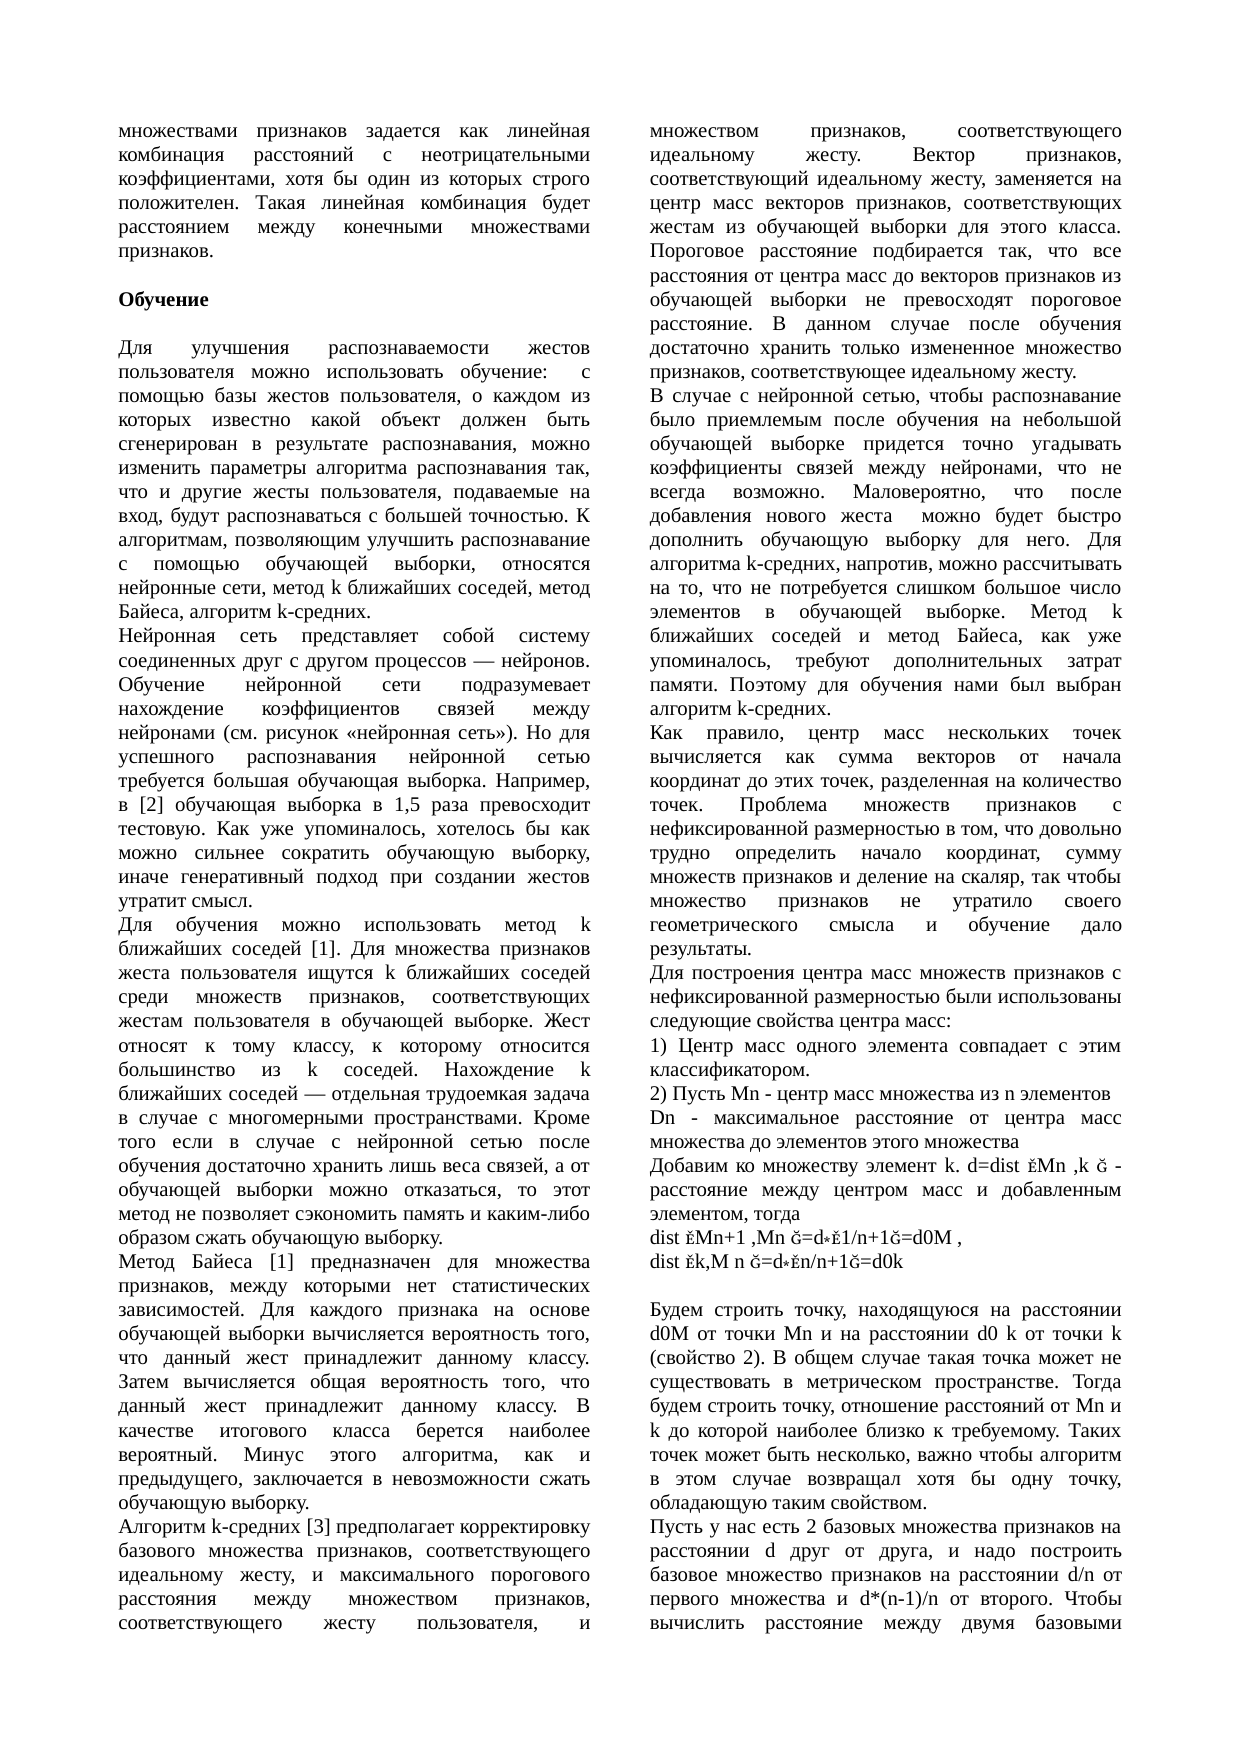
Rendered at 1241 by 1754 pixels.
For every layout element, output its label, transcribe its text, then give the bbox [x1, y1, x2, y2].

text Для улучшения распознаваемости жестов пользователя можно использовать обучение: с помощью базы жестов пользователя, о каждом из которых известно какой объект должен быть сгенерирован в результате распознавания, можно изменить параметры алгоритма распознавания так, что и другие жесты пользователя, подаваемые на вход, будут распознаваться с большей точностью. К алгоритмам, позволяющим улучшить распознавание с помощью обучающей выборки, относятся нейронные сети, метод k ближайших соседей, метод Байеса, алгоритм k-средних. [118, 335, 591, 623]
text 1) Центр масс одного элемента совпадает с этим классификатором. [649, 1032, 1122, 1081]
text множествами признаков задается как линейная комбинация расстояний с неотрицательными коэффициентами, хотя бы один из которых строго положителен. Такая линейная комбинация будет расстоянием между конечными множествами признаков. [118, 118, 591, 262]
text Dn - максимальное расстояние от центра масс множества до элементов этого множества [649, 1105, 1122, 1153]
text dist Mn+1 ,Mn =d∗1/n+1=d0M , [649, 1225, 1122, 1249]
text dist k,M n =d∗n/n+1=d0k [649, 1249, 1122, 1273]
text Добавим ко множеству элемент k. d=dist Mn ,k  - расстояние между центром масс и добавленным элементом, тогда [649, 1153, 1122, 1225]
text Будем строить точку, находящуюся на расстоянии d0M от точки Mn и на расстоянии d0 k от точки k (свойство 2). В общем случае такая точка может не существовать в метрическом пространстве. Тогда будем строить точку, отношение расстояний от Mn и k до которой наиболее близко к требуемому. Таких точек может быть несколько, важно чтобы алгоритм в этом случае возвращал хотя бы одну точку, обладающую таким свойством. [649, 1297, 1122, 1514]
text 2) Пусть Mn - центр масс множества из n элементов [649, 1081, 1122, 1105]
text Для построения центра масс множеств признаков с нефиксированной размерностью были использованы следующие свойства центра масс: [649, 960, 1122, 1032]
text множеством признаков, соответствующего идеальному жесту. Вектор признаков, соответствующий идеальному жесту, заменяется на центр масс векторов признаков, соответствующих жестам из обучающей выборки для этого класса. Пороговое расстояние подбирается так, что все расстояния от центра масс до векторов признаков из обучающей выборки не превосходят пороговое расстояние. В данном случае после обучения достаточно хранить только измененное множество признаков, соответствующее идеальному жесту. [649, 118, 1122, 383]
text Метод Байеса [1] предназначен для множества признаков, между которыми нет статистических зависимостей. Для каждого признака на основе обучающей выборки вычисляется вероятность того, что данный жест принадлежит данному классу. Затем вычисляется общая вероятность того, что данный жест принадлежит данному классу. В качестве итогового класса берется наиболее вероятный. Минус этого алгоритма, как и предыдущего, заключается в невозможности сжать обучающую выборку. [118, 1249, 591, 1514]
text Нейронная сеть представляет собой систему соединенных друг с другом процессов — нейронов. Обучение нейронной сети подразумевает нахождение коэффициентов связей между нейронами (см. рисунок «нейронная сеть»). Но для успешного распознавания нейронной сетью требуется большая обучающая выборка. Например, в [2] обучающая выборка в 1,5 раза превосходит тестовую. Как уже упоминалось, хотелось бы как можно сильнее сократить обучающую выборку, иначе генеративный подход при создании жестов утратит смысл. [118, 623, 591, 912]
text Как правило, центр масс нескольких точек вычисляется как сумма векторов от начала координат до этих точек, разделенная на количество точек. Проблема множеств признаков с нефиксированной размерностью в том, что довольно трудно определить начало координат, сумму множеств признаков и деление на скаляр, так чтобы множество признаков не утратило своего геометрического смысла и обучение дало результаты. [649, 720, 1122, 960]
text Алгоритм k-средних [3] предполагает корректировку базового множества признаков, соответствующего идеальному жесту, и максимального порогового расстояния между множеством признаков, соответствующего жесту пользователя, и [118, 1514, 591, 1634]
text Обучение [118, 287, 591, 311]
text В случае с нейронной сетью, чтобы распознавание было приемлемым после обучения на небольшой обучающей выборке придется точно угадывать коэффициенты связей между нейронами, что не всегда возможно. Маловероятно, что после добавления нового жеста можно будет быстро дополнить обучающую выборку для него. Для алгоритма k-средних, напротив, можно рассчитывать на то, что не потребуется слишком большое число элементов в обучающей выборке. Метод k ближайших соседей и метод Байеса, как уже упоминалось, требуют дополнительных затрат памяти. Поэтому для обучения нами был выбран алгоритм k-средних. [649, 383, 1122, 720]
text Для обучения можно использовать метод k ближайших соседей [1]. Для множества признаков жеста пользователя ищутся k ближайших соседей среди множеств признаков, соответствующих жестам пользователя в обучающей выборке. Жест относят к тому классу, к которому относится большинство из k соседей. Нахождение k ближайших соседей — отдельная трудоемкая задача в случае с многомерными пространствами. Кроме того если в случае с нейронной сетью после обучения достаточно хранить лишь веса связей, а от обучающей выборки можно отказаться, то этот метод не позволяет сэкономить память и каким-либо образом сжать обучающую выборку. [118, 912, 591, 1249]
text Пусть у нас есть 2 базовых множества признаков на расстоянии d друг от друга, и надо построить базовое множество признаков на расстоянии d/n от первого множества и d*(n-1)/n от второго. Чтобы вычислить расстояние между двумя базовыми [649, 1514, 1122, 1634]
